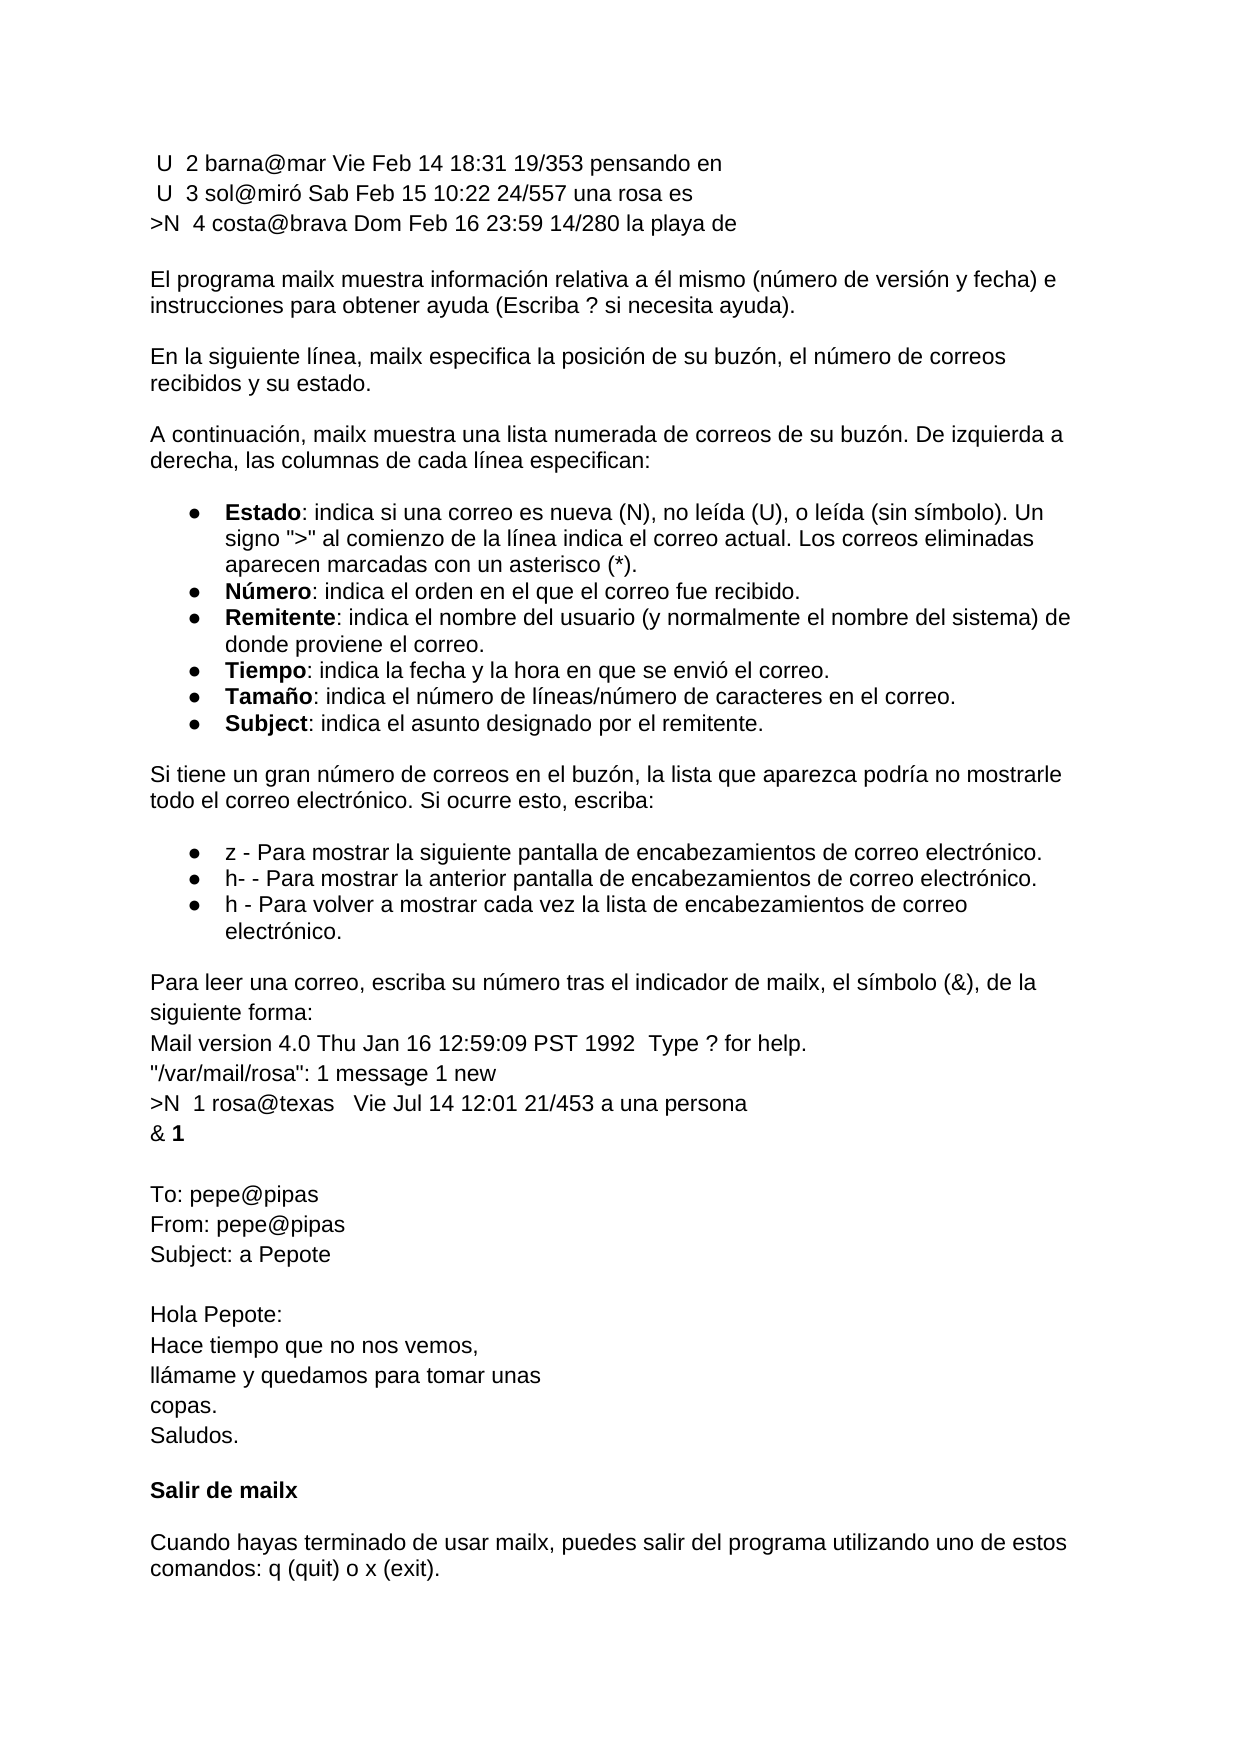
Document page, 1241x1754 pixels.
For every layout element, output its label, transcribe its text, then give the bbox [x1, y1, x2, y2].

text Hola Pepote: [150, 1301, 1090, 1328]
text To: pepe@pipas [150, 1181, 1090, 1207]
list h- - Para mostrar la anterior pantalla de encabezamientos de correo electrónico. [187, 865, 1090, 891]
text El programa mailx muestra información relativa a él mismo (número de versión y fecha) e instrucciones para obtener ayuda (Escriba ? si necesita ayuda). [150, 266, 1090, 318]
text "/var/mail/rosa": 1 message 1 new [150, 1060, 1090, 1086]
text Para leer una correo, escriba su número tras el indicador de mailx, el símbolo (&), de la siguiente forma: [150, 969, 1090, 1026]
text >N 1 rosa@texas Vie Jul 14 12:01 21/453 a una persona [150, 1090, 1090, 1116]
text copas. [150, 1392, 1090, 1418]
text U 2 barna@mar Vie Feb 14 18:31 19/353 pensando en [150, 150, 1090, 176]
list Remitente: indica el nombre del usuario (y normalmente el nombre del sistema) de donde proviene el correo. [187, 604, 1090, 657]
text & 1 [150, 1120, 1090, 1146]
text Hace tiempo que no nos vemos, [150, 1332, 1090, 1358]
list Tamaño: indica el número de líneas/número de caracteres en el correo. [187, 683, 1090, 709]
text llámame y quedamos para tomar unas [150, 1362, 1090, 1388]
text Subject: a Pepote [150, 1241, 1090, 1267]
list h - Para volver a mostrar cada vez la lista de encabezamientos de correo electrónico. [187, 891, 1090, 944]
list Número: indica el orden en el que el correo fue recibido. [187, 578, 1090, 604]
text >N 4 costa@brava Dom Feb 16 23:59 14/280 la playa de [150, 210, 1090, 237]
text U 3 sol@miró Sab Feb 15 10:22 24/557 una rosa es [150, 180, 1090, 207]
text Mail version 4.0 Thu Jan 16 12:59:09 PST 1992 Type ? for help. [150, 1029, 1090, 1056]
list z - Para mostrar la siguiente pantalla de encabezamientos de correo electrónico. [187, 839, 1090, 865]
list Estado: indica si una correo es nueva (N), no leída (U), o leída (sin símbolo). Un signo ">" al comienzo de la línea indica el correo actual. Los correos eliminadas aparecen marcadas con un asterisco (*). [187, 499, 1090, 578]
text Si tiene un gran número de correos en el buzón, la lista que aparezca podría no mostrarle todo el correo electrónico. Si ocurre esto, escriba: [150, 761, 1090, 814]
text A continuación, mailx muestra una lista numerada de correos de su buzón. De izquierda a derecha, las columnas de cada línea especifican: [150, 421, 1090, 474]
text Cuando hayas terminado de usar mailx, puedes salir del programa utilizando uno de estos comandos: q (quit) o x (exit). [150, 1529, 1090, 1581]
text From: pepe@pipas [150, 1211, 1090, 1237]
text Salir de mailx [150, 1477, 1090, 1504]
text Saludos. [150, 1422, 1090, 1448]
list Subject: indica el asunto designado por el remitente. [187, 709, 1090, 736]
text En la siguiente línea, mailx especifica la posición de su buzón, el número de correos recibidos y su estado. [150, 343, 1090, 396]
list Tiempo: indica la fecha y la hora en que se envió el correo. [187, 657, 1090, 683]
